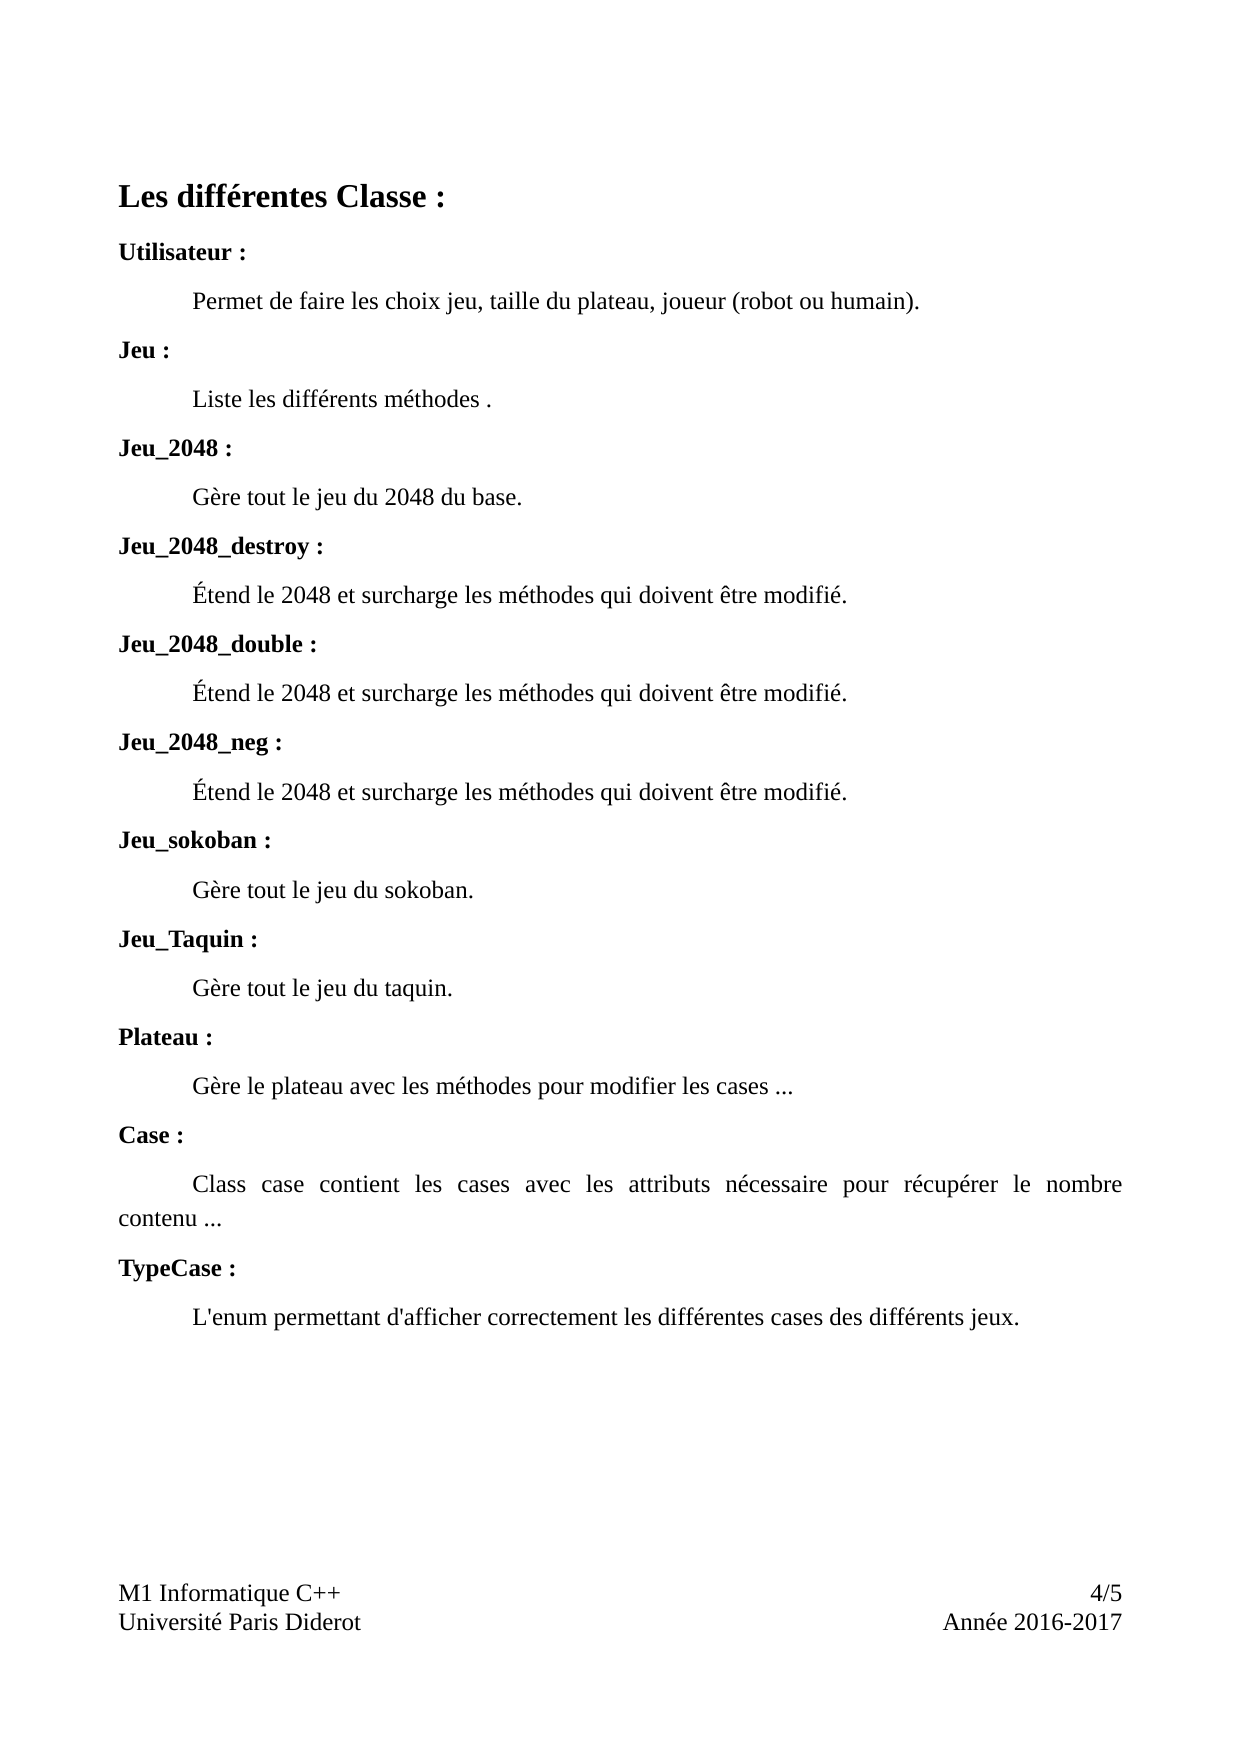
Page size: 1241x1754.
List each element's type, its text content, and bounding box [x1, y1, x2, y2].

text Jeu_sokoban : [118, 826, 1123, 854]
text Les différentes Classe : [118, 176, 1123, 215]
text Jeu_2048_neg : [118, 727, 1123, 756]
text Plateau : [118, 1022, 1123, 1051]
text Gère tout le jeu du 2048 du base. [118, 482, 1123, 511]
text Étend le 2048 et surcharge les méthodes qui doivent être modifié. [118, 777, 1123, 805]
text Liste les différents méthodes . [118, 384, 1123, 413]
text Jeu_Taquin : [118, 924, 1123, 952]
text Jeu_2048_destroy : [118, 531, 1123, 560]
text Class case contient les cases avec les attributs nécessaire pour récupérer le nombre contenu ... [118, 1169, 1123, 1232]
text Jeu_2048 : [118, 433, 1123, 462]
text Jeu : [118, 335, 1123, 364]
text Étend le 2048 et surcharge les méthodes qui doivent être modifié. [118, 678, 1123, 707]
text Gère le plateau avec les méthodes pour modifier les cases ... [118, 1071, 1123, 1100]
text Case : [118, 1120, 1123, 1149]
text Étend le 2048 et surcharge les méthodes qui doivent être modifié. [118, 580, 1123, 609]
text Jeu_2048_double : [118, 629, 1123, 658]
text Utilisateur : [118, 237, 1123, 266]
text L'enum permettant d'afficher correctement les différentes cases des différents jeux. [118, 1302, 1123, 1330]
text Gère tout le jeu du sokoban. [118, 875, 1123, 903]
text TypeCase : [118, 1253, 1123, 1281]
text Permet de faire les choix jeu, taille du plateau, joueur (robot ou humain). [118, 286, 1123, 315]
text Gère tout le jeu du taquin. [118, 973, 1123, 1002]
